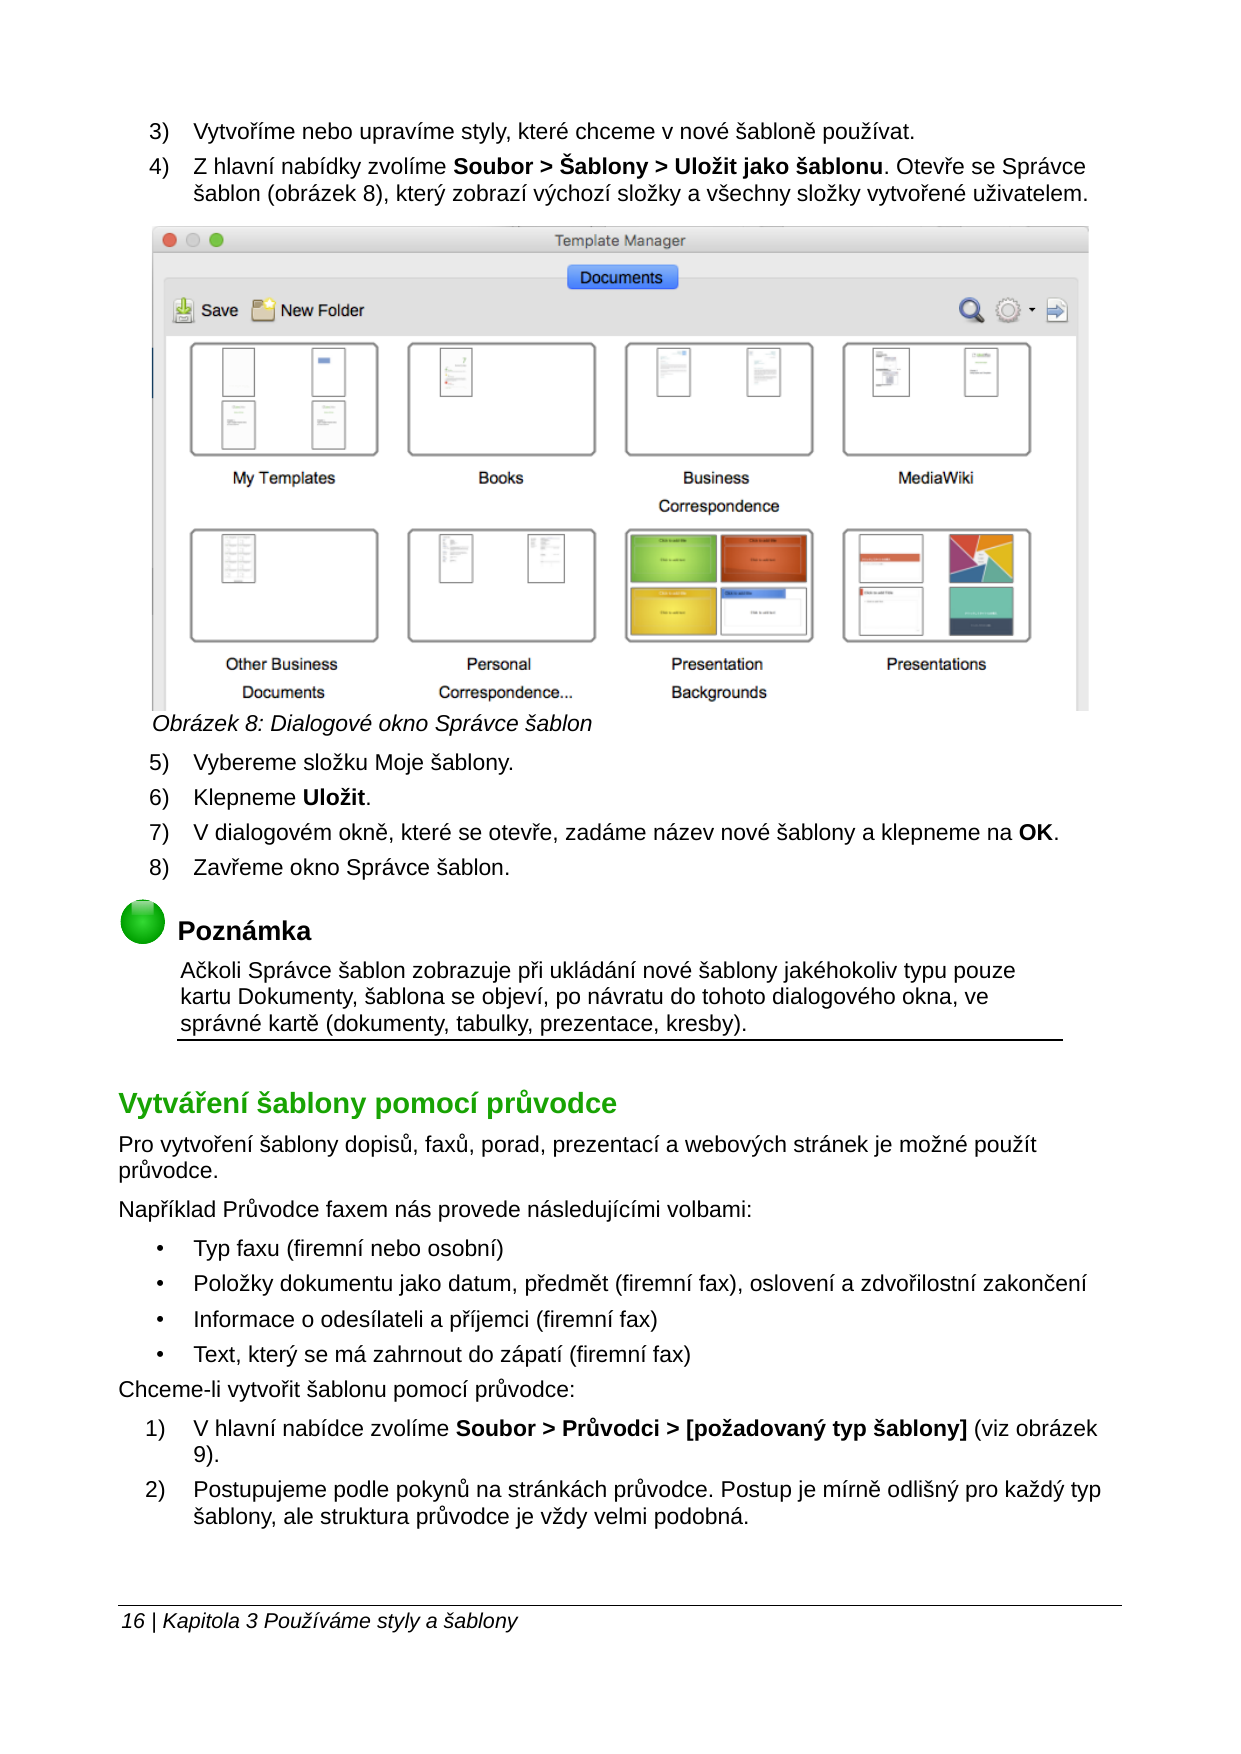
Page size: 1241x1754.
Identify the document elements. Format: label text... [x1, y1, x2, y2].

text Obrázek 8: Dialogové okno Správce šablon [152, 711, 1088, 737]
list Postupujeme podle pokynů na stránkách průvodce. Postup je mírně odlišný pro každý typ šablony, ale struktura průvodce je vždy velmi podobná. [165, 1476, 1122, 1529]
list Informace o odesílateli a příjemci (firemní fax) [156, 1306, 1122, 1332]
list V hlavní nabídce zvolíme Soubor > Průvodci > [požadovaný typ šablony] (viz obrázek 9). [165, 1415, 1122, 1468]
subtitle Vytváření šablony pomocí průvodce [118, 1086, 1122, 1119]
list Vybereme složku Moje šablony. [169, 749, 1122, 775]
list Z hlavní nabídky zvolíme Soubor > Šablony > Uložit jako šablonu. Otevře se Správce šablon (obrázek 8), který zobrazí výchozí složky a všechny složky vytvořené uživatelem. [169, 153, 1122, 206]
list Text, který se má zahrnout do zápatí (firemní fax) [156, 1341, 1122, 1367]
list Klepneme Uložit. [169, 784, 1122, 810]
list Zavřeme okno Správce šablon. [169, 854, 1122, 881]
subtitle Poznámka [118, 897, 1122, 946]
text Pro vytvoření šablony dopisů, faxů, porad, prezentací a webových stránek je možné použít průvodce. [118, 1131, 1122, 1184]
picture [151, 226, 1089, 711]
text Ačkoli Správce šablon zobrazuje při ukládání nové šablony jakéhokoliv typu pouze kartu Dokumenty, šablona se objeví, po návratu do tohoto dialogového okna, ve správné kartě (dokumenty, tabulky, prezentace, kresby). [177, 954, 1063, 1039]
text Například Průvodce faxem nás provede následujícími volbami: [118, 1196, 1122, 1223]
list Typ faxu (firemní nebo osobní) [156, 1235, 1122, 1262]
list Vytvoříme nebo upravíme styly, které chceme v nové šabloně používat. [169, 118, 1122, 144]
list V dialogovém okně, které se otevře, zadáme název nové šablony a klepneme na OK. [169, 819, 1122, 846]
list Položky dokumentu jako datum, předmět (firemní fax), oslovení a zdvořilostní zakončení [156, 1270, 1122, 1297]
text Chceme-li vytvořit šablonu pomocí průvodce: [118, 1376, 1122, 1402]
